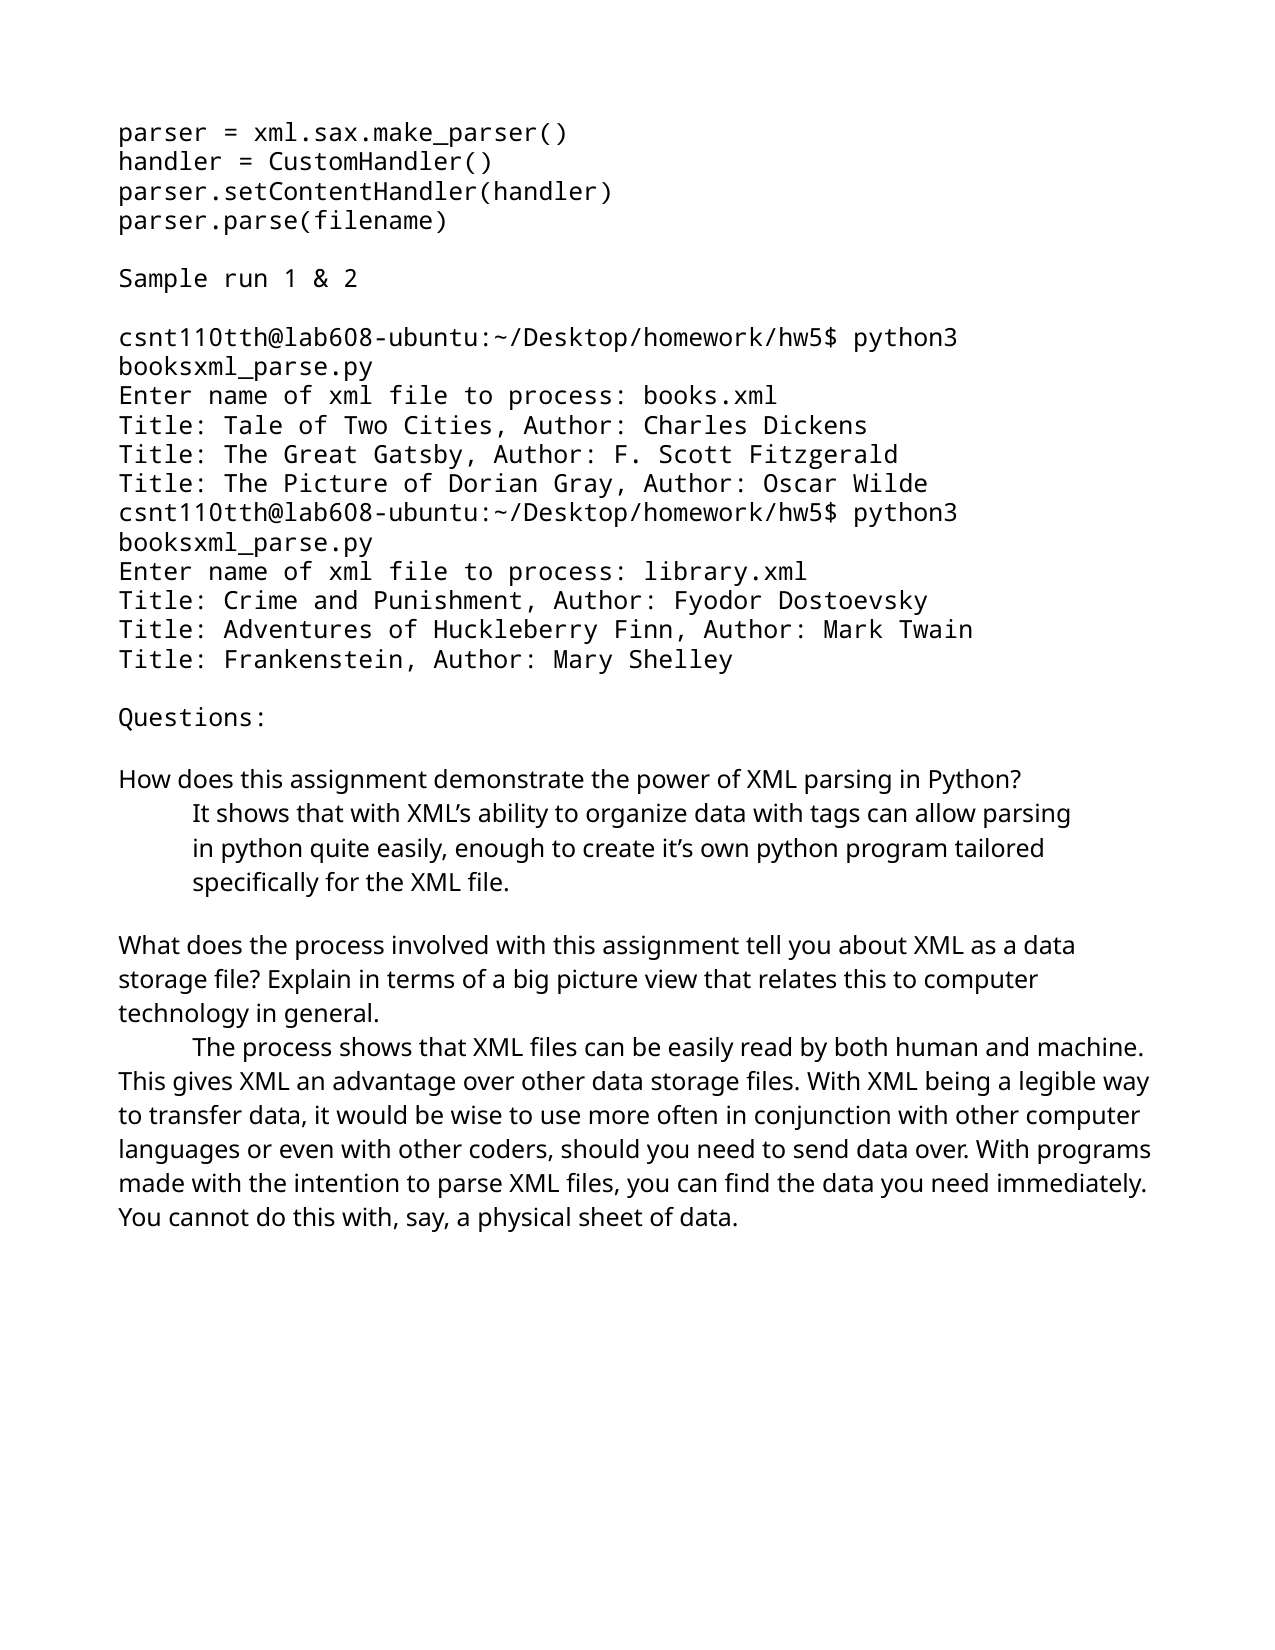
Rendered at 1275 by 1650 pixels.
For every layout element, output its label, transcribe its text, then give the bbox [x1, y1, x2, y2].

text Title: The Great Gatsby, Author: F. Scott Fitzgerald [118, 440, 1157, 469]
text csnt110tth@lab608-ubuntu:~/Desktop/homework/hw5$ python3 booksxml_parse.py [118, 323, 1157, 382]
text Title: Adventures of Huckleberry Finn, Author: Mark Twain [118, 616, 1157, 645]
text Sample run 1 & 2 [118, 264, 1157, 294]
text Questions: [118, 703, 1157, 733]
text Enter name of xml file to process: library.xml [118, 557, 1157, 586]
text Enter name of xml file to process: books.xml [118, 382, 1157, 411]
text handler = CustomHandler() [118, 147, 1157, 177]
text parser = xml.sax.make_parser() [118, 118, 1157, 147]
text What does the process involved with this assignment tell you about XML as a data storage file? Explain in terms of a big picture view that relates this to computer technology in general. [118, 928, 1157, 1030]
text csnt110tth@lab608-ubuntu:~/Desktop/homework/hw5$ python3 booksxml_parse.py [118, 499, 1157, 557]
text It shows that with XML’s ability to organize data with tags can allow parsing in python quite easily, enough to create it’s own python program tailored specifically for the XML file. [118, 796, 1157, 898]
text Title: The Picture of Dorian Gray, Author: Oscar Wilde [118, 469, 1157, 499]
text How does this assignment demonstrate the power of XML parsing in Python? [118, 762, 1157, 796]
text Title: Frankenstein, Author: Mary Shelley [118, 645, 1157, 674]
text Title: Tale of Two Cities, Author: Charles Dickens [118, 411, 1157, 440]
text Title: Crime and Punishment, Author: Fyodor Dostoevsky [118, 586, 1157, 616]
text parser.parse(filename) [118, 206, 1157, 235]
text parser.setContentHandler(handler) [118, 177, 1157, 206]
text The process shows that XML files can be easily read by both human and machine. This gives XML an advantage over other data storage files. With XML being a legible way to transfer data, it would be wise to use more often in conjunction with other computer languages or even with other coders, should you need to send data over. With programs made with the intention to parse XML files, you can find the data you need immediately. You cannot do this with, say, a physical sheet of data. [118, 1030, 1157, 1234]
